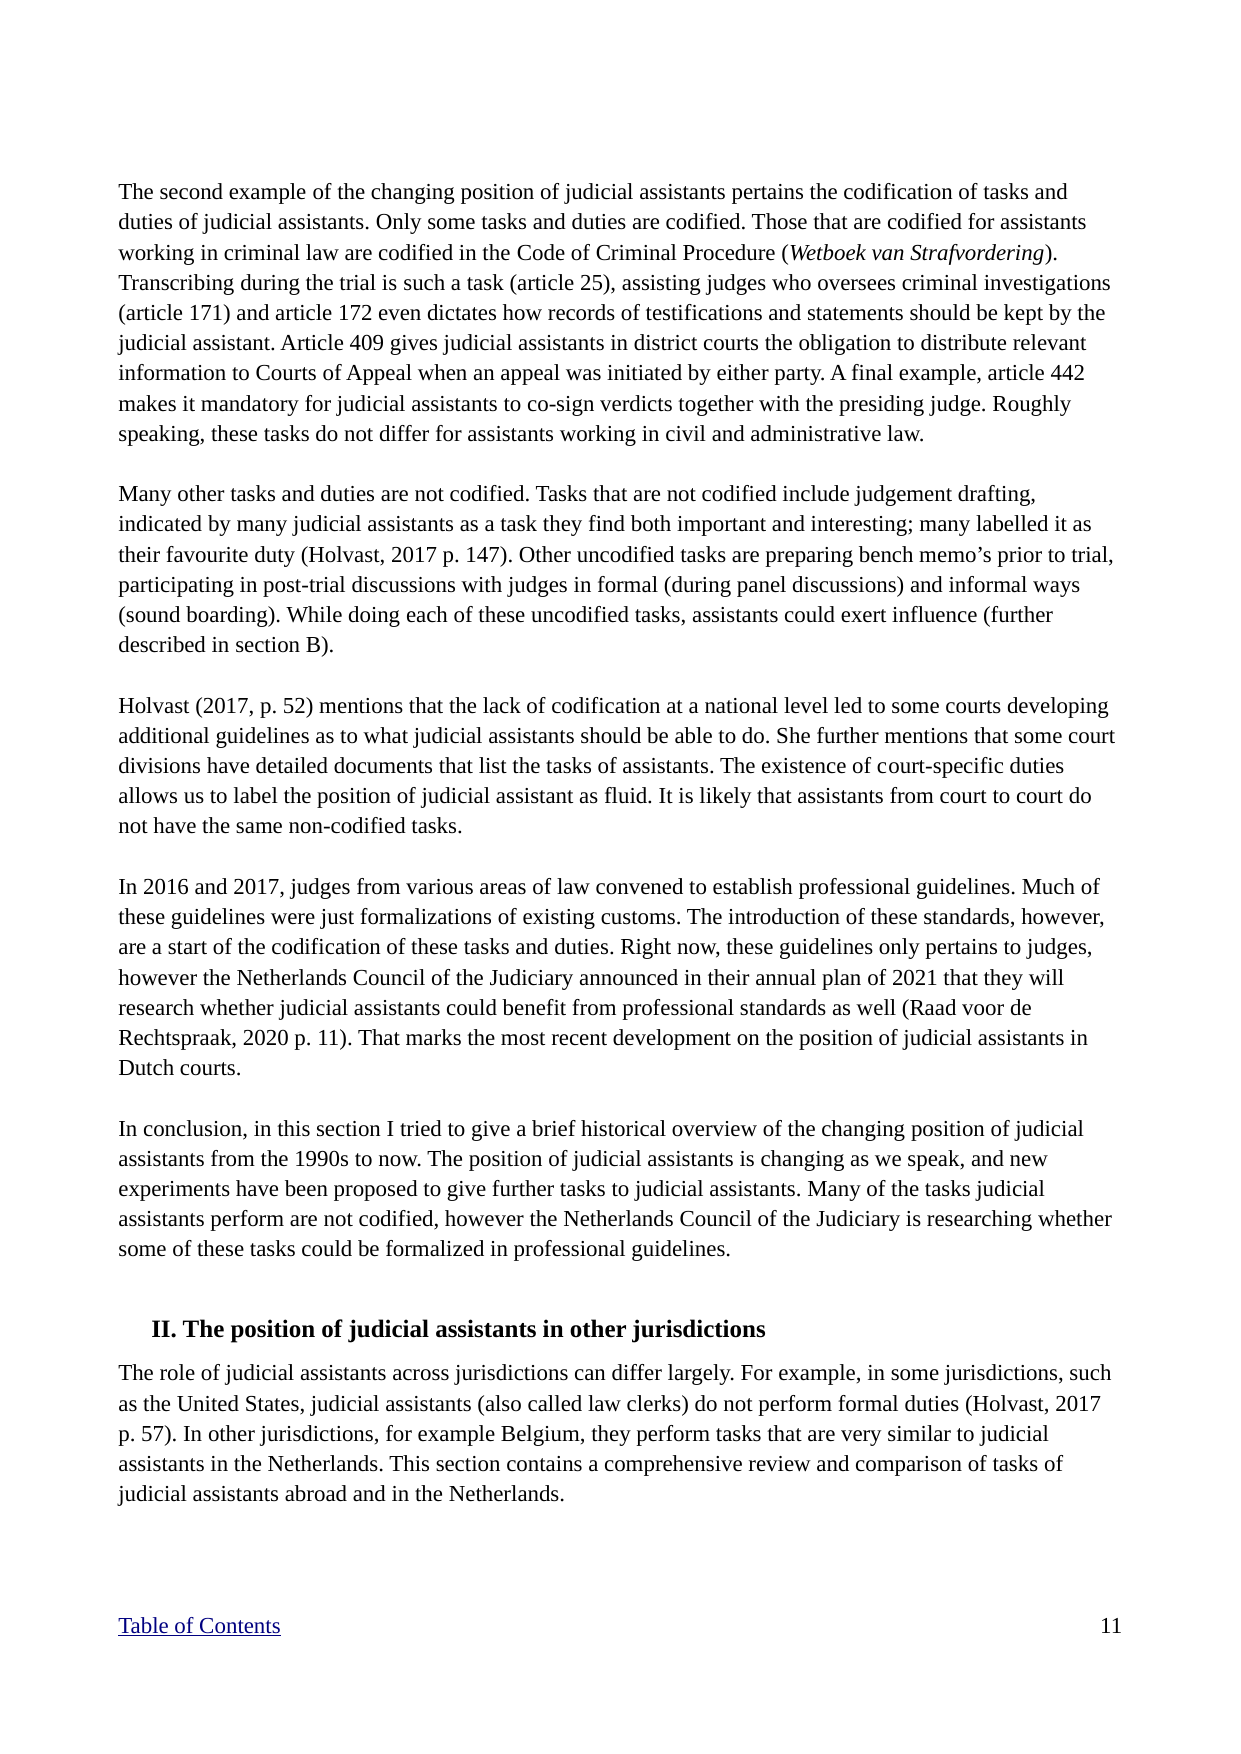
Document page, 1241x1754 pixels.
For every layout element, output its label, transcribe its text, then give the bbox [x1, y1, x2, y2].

subtitle II. The position of judicial assistants in other jurisdictions [151, 1314, 1122, 1343]
text The role of judicial assistants across jurisdictions can differ largely. For example, in some jurisdictions, such as the United States, judicial assistants (also called law clerks) do not perform formal duties (Holvast, 2017 p. 57). In other jurisdictions, for example Belgium, they perform tasks that are very similar to judicial assistants in the Netherlands. This section contains a comprehensive review and comparison of tasks of judicial assistants abroad and in the Netherlands. [118, 1359, 1122, 1507]
text In 2016 and 2017, judges from various areas of law convened to establish professional guidelines. Much of these guidelines were just formalizations of existing customs. The introduction of these standards, however, are a start of the codification of these tasks and duties. Right now, these guidelines only pertains to judges, however the Netherlands Council of the Judiciary announced in their annual plan of 2021 that they will research whether judicial assistants could benefit from professional standards as well (Raad voor de Rechtspraak, 2020 p. 11). That marks the most recent development on the position of judicial assistants in Dutch courts. [118, 873, 1122, 1081]
text Many other tasks and duties are not codified. Tasks that are not codified include judgement drafting, indicated by many judicial assistants as a task they find both important and interesting; many labelled it as their favourite duty (Holvast, 2017 p. 147). Other uncodified tasks are preparing bench memo’s prior to trial, participating in post-trial discussions with judges in formal (during panel discussions) and informal ways (sound boarding). While doing each of these uncodified tasks, assistants could exert influence (further described in section B). [118, 480, 1122, 658]
text The second example of the changing position of judicial assistants pertains the codification of tasks and duties of judicial assistants. Only some tasks and duties are codified. Those that are codified for assistants working in criminal law are codified in the Code of Criminal Procedure (Wetboek van Strafvordering). Transcribing during the trial is such a task (article 25), assisting judges who oversees criminal investigations (article 171) and article 172 even dictates how records of testifications and statements should be kept by the judicial assistant. Article 409 gives judicial assistants in district courts the obligation to distribute relevant information to Courts of Appeal when an appeal was initiated by either party. A final example, article 442 makes it mandatory for judicial assistants to co-sign verdicts together with the presiding judge. Roughly speaking, these tasks do not differ for assistants working in civil and administrative law. [118, 178, 1122, 446]
text Holvast (2017, p. 52) mentions that the lack of codification at a national level led to some courts developing additional guidelines as to what judicial assistants should be able to do. She further mentions that some court divisions have detailed documents that list the tasks of assistants. The existence of court-specific duties allows us to label the position of judicial assistant as fluid. It is likely that assistants from court to court do not have the same non-codified tasks. [118, 692, 1122, 839]
text In conclusion, in this section I tried to give a brief historical overview of the changing position of judicial assistants from the 1990s to now. The position of judicial assistants is changing as we speak, and new experiments have been proposed to give further tasks to judicial assistants. Many of the tasks judicial assistants perform are not codified, however the Netherlands Council of the Judiciary is researching whether some of these tasks could be formalized in professional guidelines. [118, 1114, 1122, 1262]
